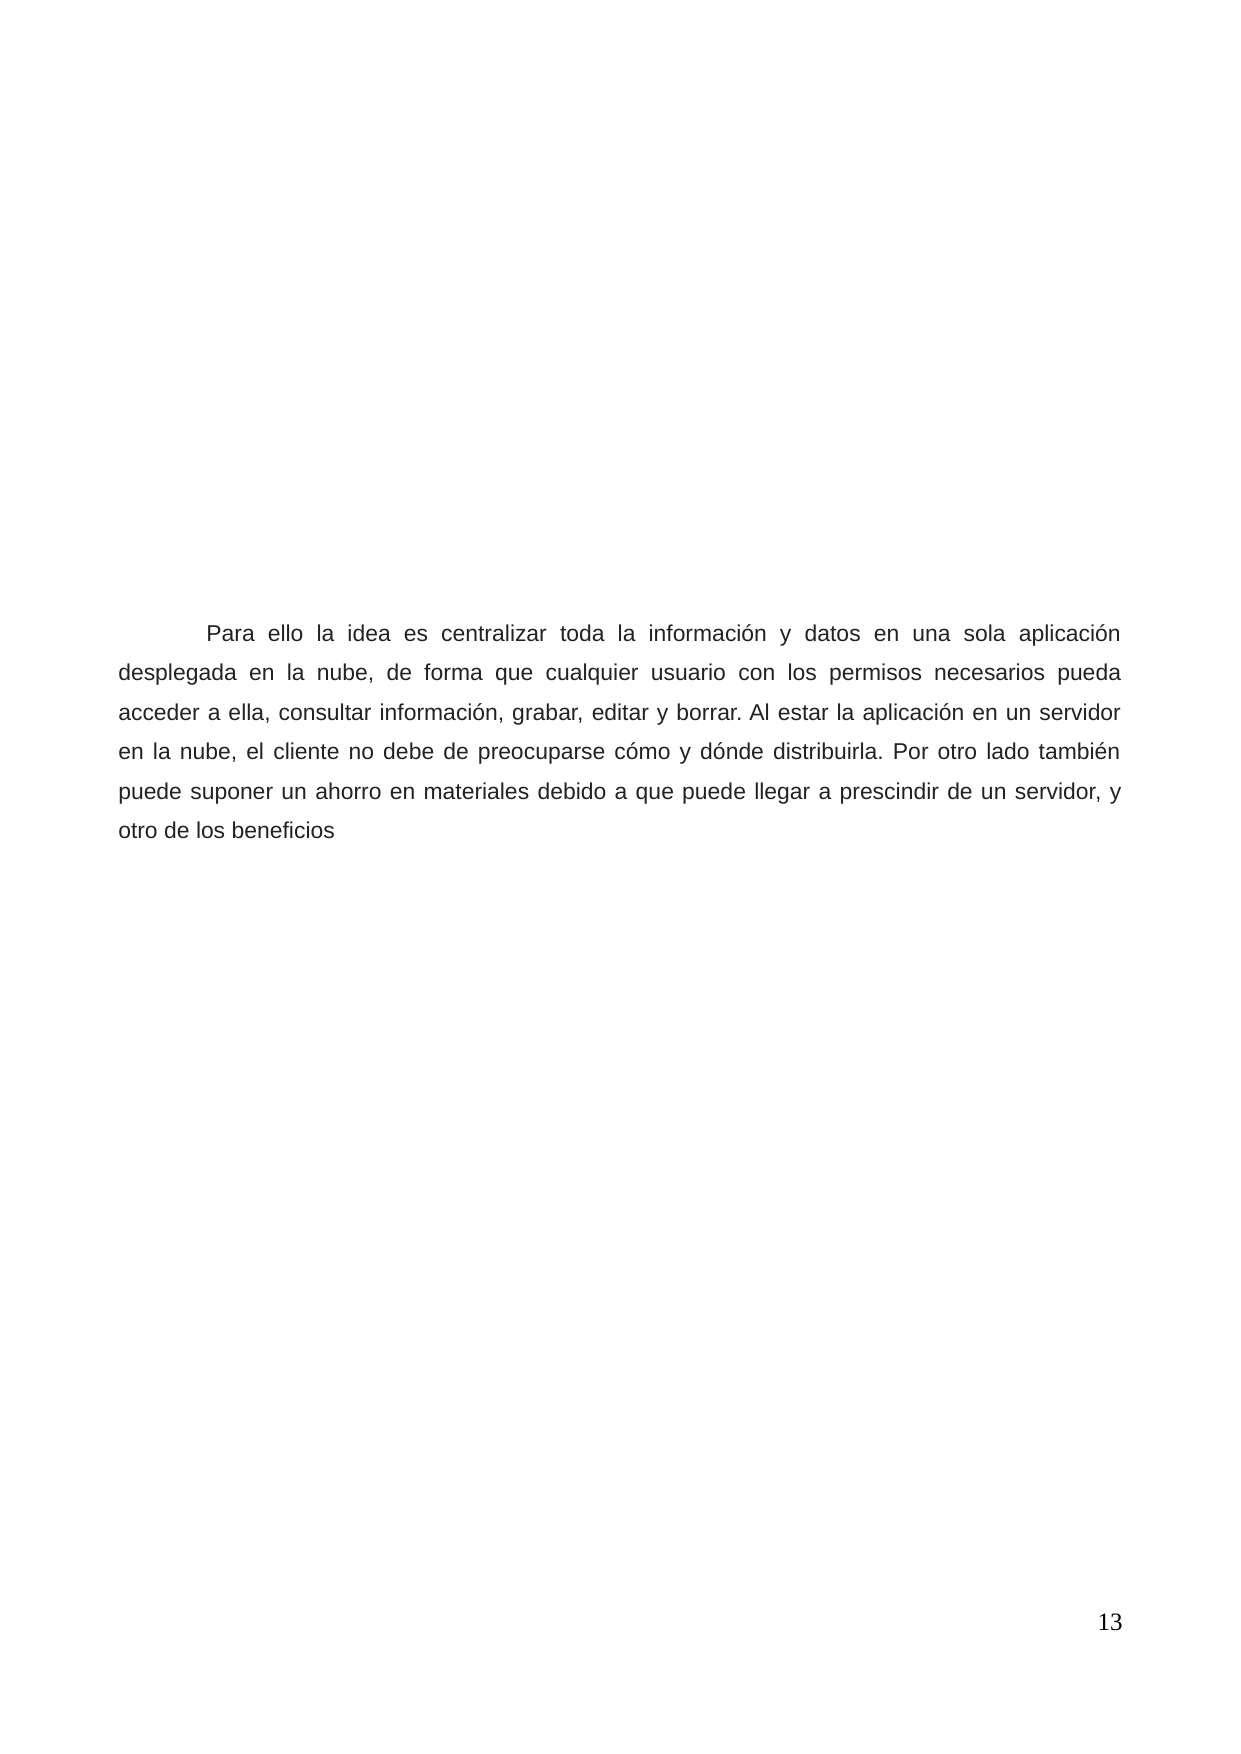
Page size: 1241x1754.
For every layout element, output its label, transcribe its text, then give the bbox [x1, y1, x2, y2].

text Para ello la idea es centralizar toda la información y datos en una sola aplicación desplegada en la nube, de forma que cualquier usuario con los permisos necesarios pueda acceder a ella, consultar información, grabar, editar y borrar. Al estar la aplicación en un servidor en la nube, el cliente no debe de preocuparse cómo y dónde distribuirla. Por otro lado también puede suponer un ahorro en materiales debido a que puede llegar a prescindir de un servidor, y otro de los beneficios [118, 620, 1122, 843]
